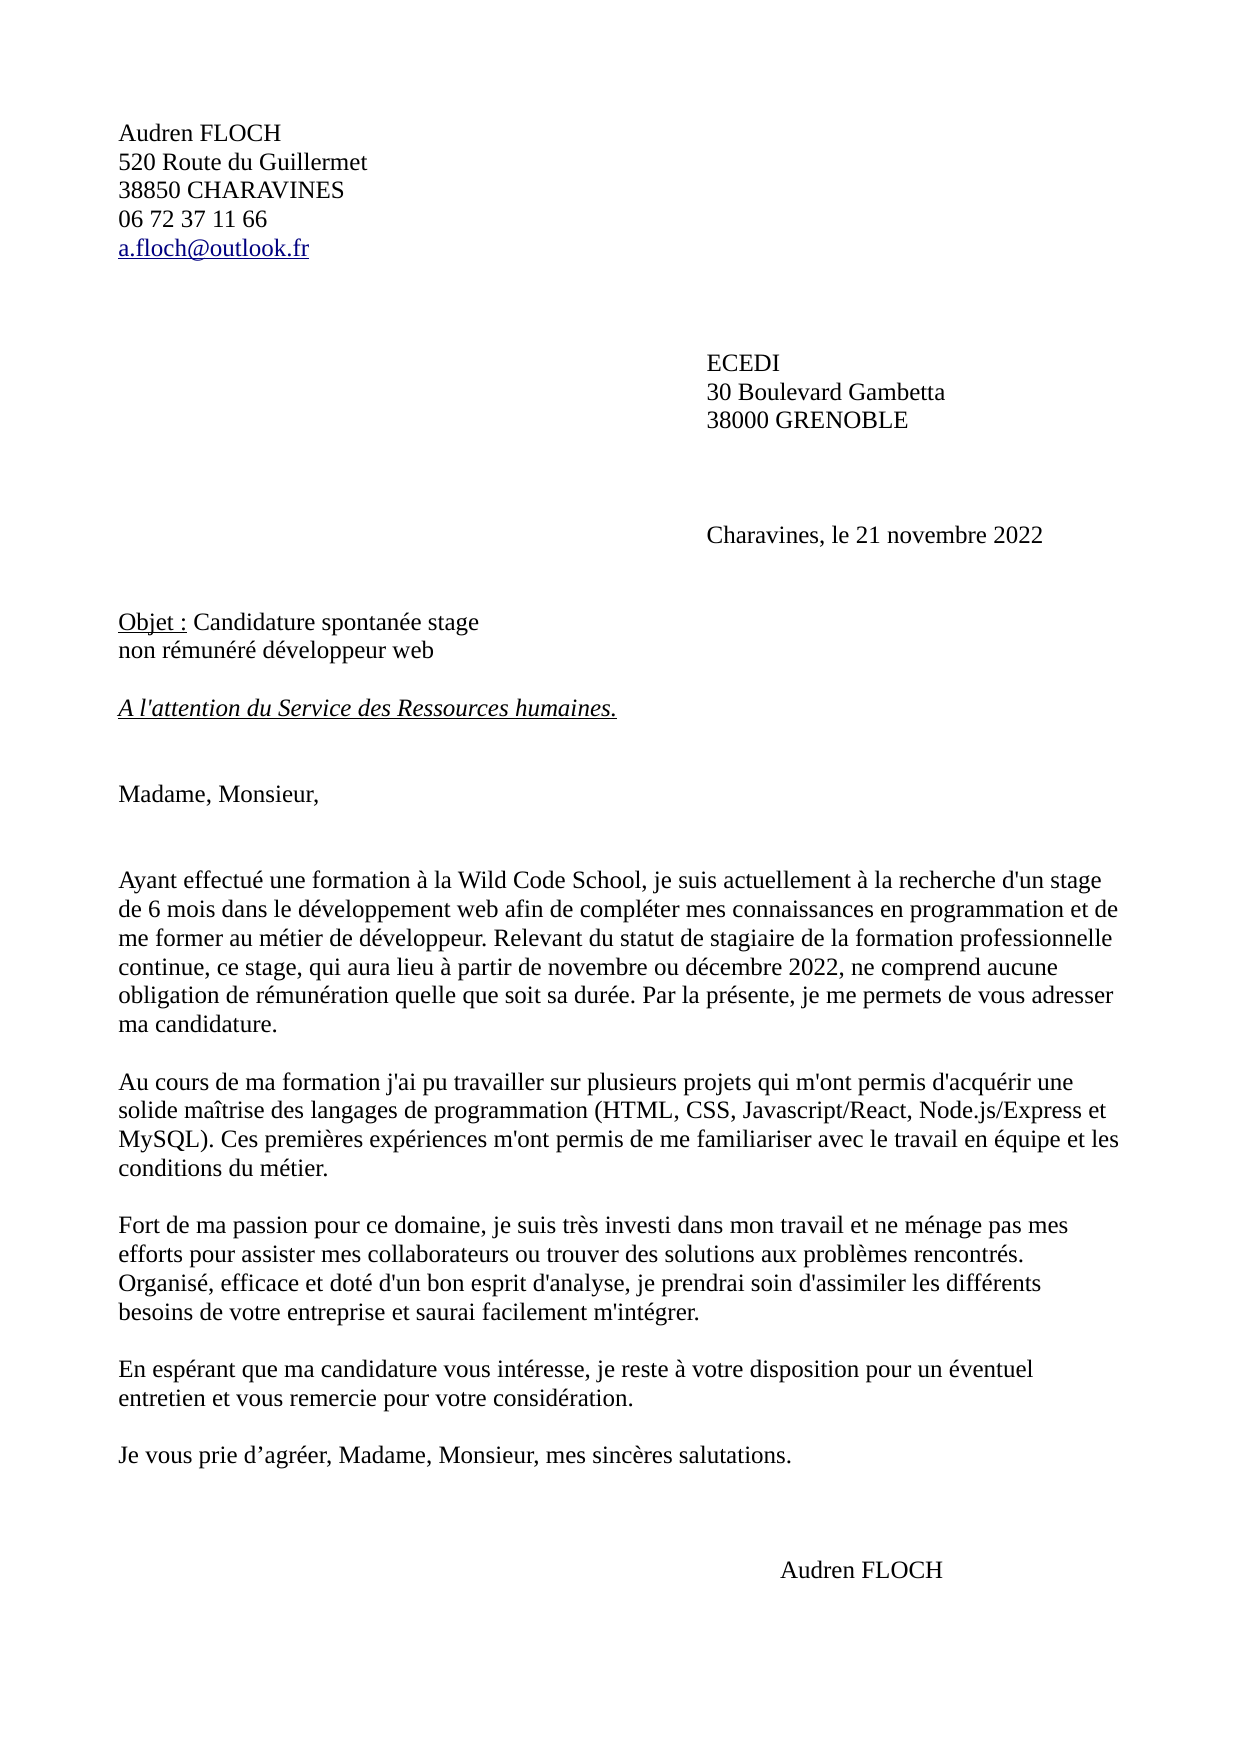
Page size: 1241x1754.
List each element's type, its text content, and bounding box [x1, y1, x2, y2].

text Ayant effectué une formation à la Wild Code School, je suis actuellement à la recherche d'un stage de 6 mois dans le développement web afin de compléter mes connaissances en programmation et de me former au métier de développeur. Relevant du statut de stagiaire de la formation professionnelle continue, ce stage, qui aura lieu à partir de novembre ou décembre 2022, ne comprend aucune obligation de rémunération quelle que soit sa durée. Par la présente, je me permets de vous adresser ma candidature. [118, 866, 1122, 1038]
text Madame, Monsieur, [118, 779, 1122, 808]
text Objet : Candidature spontanée stage [118, 607, 1122, 636]
text A l'attention du Service des Ressources humaines. [118, 693, 1122, 722]
text non rémunéré développeur web [118, 636, 1122, 664]
text Audren FLOCH [118, 1556, 1122, 1584]
text 520 Route du Guillermet [118, 147, 1122, 176]
text 06 72 37 11 66 [118, 204, 1122, 233]
text Fort de ma passion pour ce domaine, je suis très investi dans mon travail et ne ménage pas mes efforts pour assister mes collaborateurs ou trouver des solutions aux problèmes rencontrés. Organisé, efficace et doté d'un bon esprit d'analyse, je prendrai soin d'assimiler les différents besoins de votre entreprise et saurai facilement m'intégrer. [118, 1211, 1122, 1326]
text Au cours de ma formation j'ai pu travailler sur plusieurs projets qui m'ont permis d'acquérir une solide maîtrise des langages de programmation (HTML, CSS, Javascript/React, Node.js/Express et MySQL). Ces premières expériences m'ont permis de me familiariser avec le travail en équipe et les conditions du métier. [118, 1067, 1122, 1182]
text a.floch@outlook.fr [118, 233, 1122, 262]
text Audren FLOCH [118, 118, 1122, 147]
text Je vous prie d’agréer, Madame, Monsieur, mes sincères salutations. [118, 1441, 1122, 1469]
text Charavines, le 21 novembre 2022 [118, 521, 1122, 549]
text ECEDI [118, 348, 1122, 377]
text 38850 CHARAVINES [118, 176, 1122, 204]
text En espérant que ma candidature vous intéresse, je reste à votre disposition pour un éventuel entretien et vous remercie pour votre considération. [118, 1354, 1122, 1412]
text 30 Boulevard Gambetta [118, 377, 1122, 406]
text 38000 GRENOBLE [118, 406, 1122, 434]
